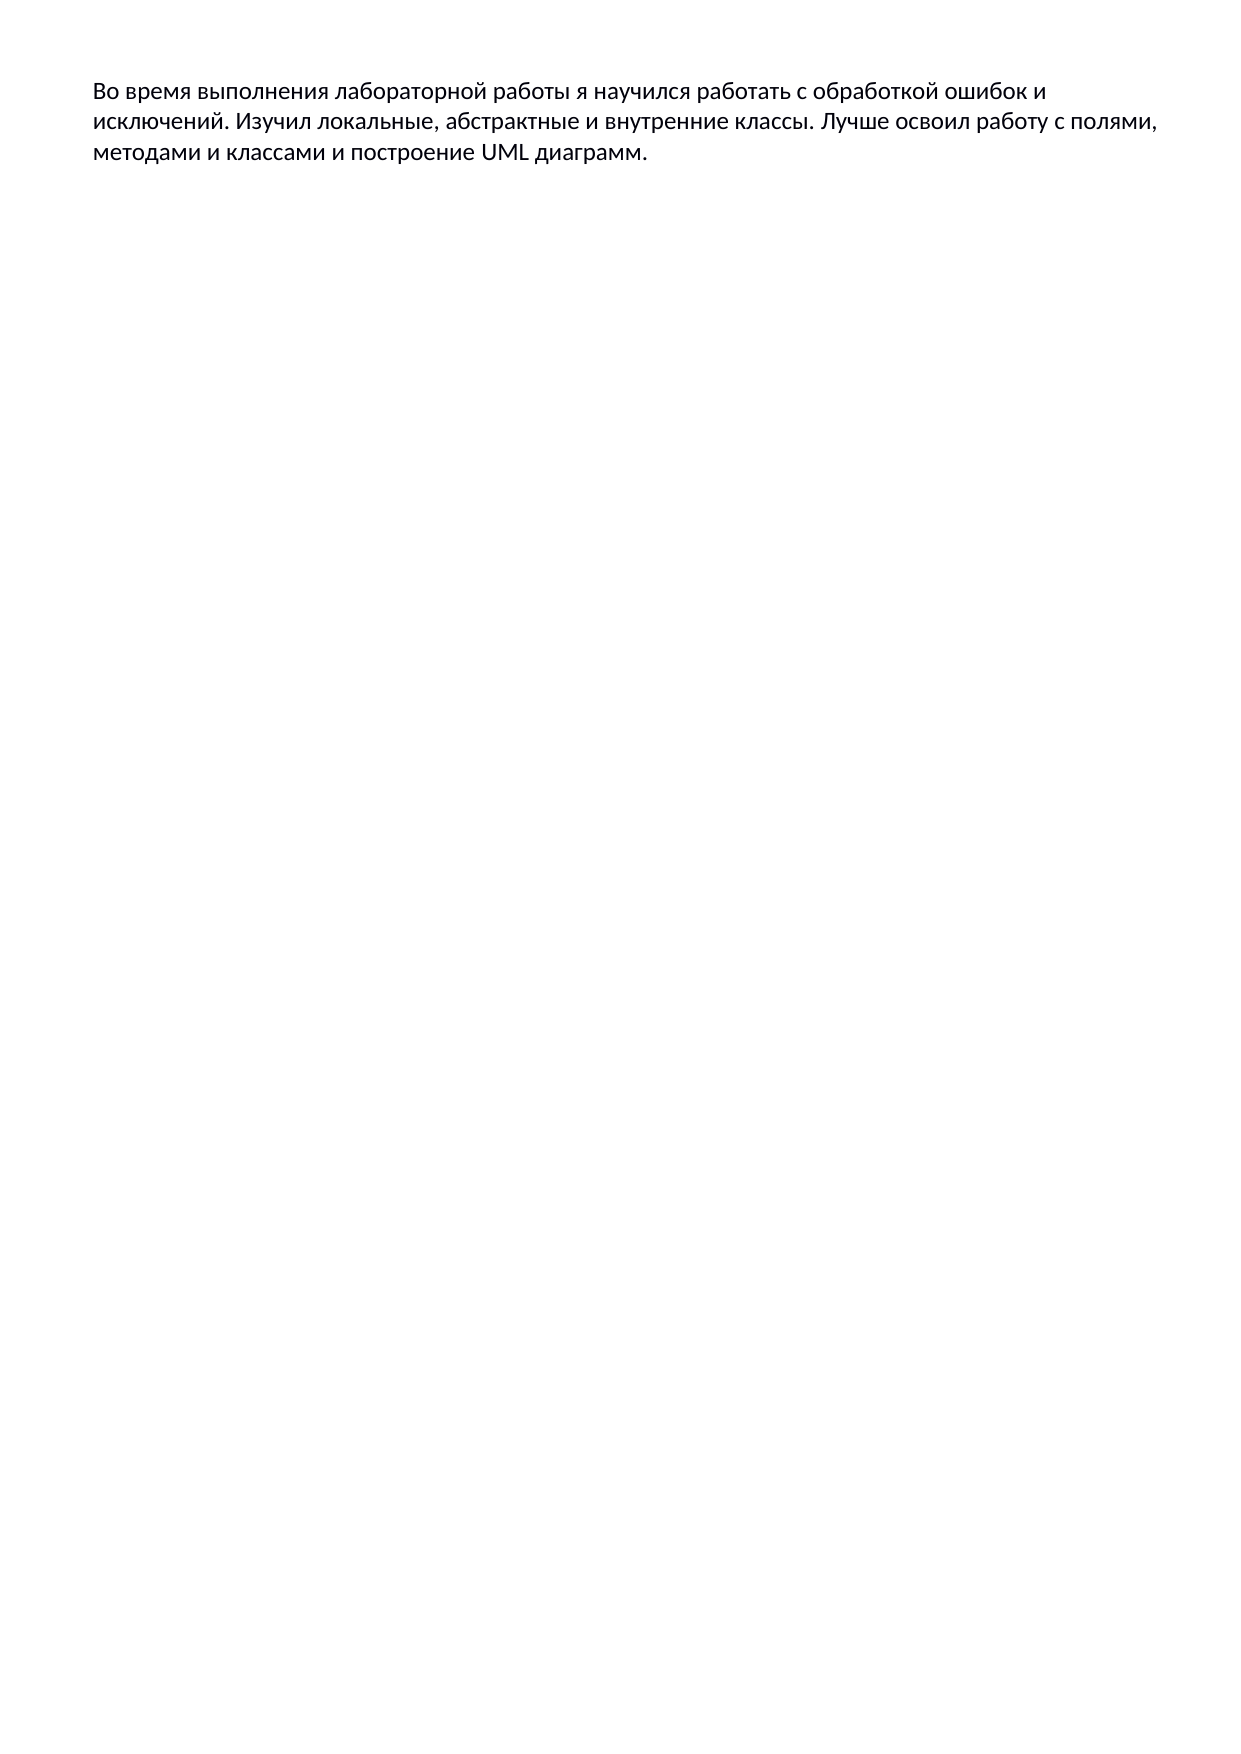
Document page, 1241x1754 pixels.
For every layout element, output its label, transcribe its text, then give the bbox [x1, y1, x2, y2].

text Во время выполнения лабораторной работы я научился работать с обработкой ошибок и исключений. Изучил локальные, абстрактные и внутренние классы. Лучше освоил работу с полями, методами и классами и построение UML диаграмм. [93, 75, 1165, 167]
